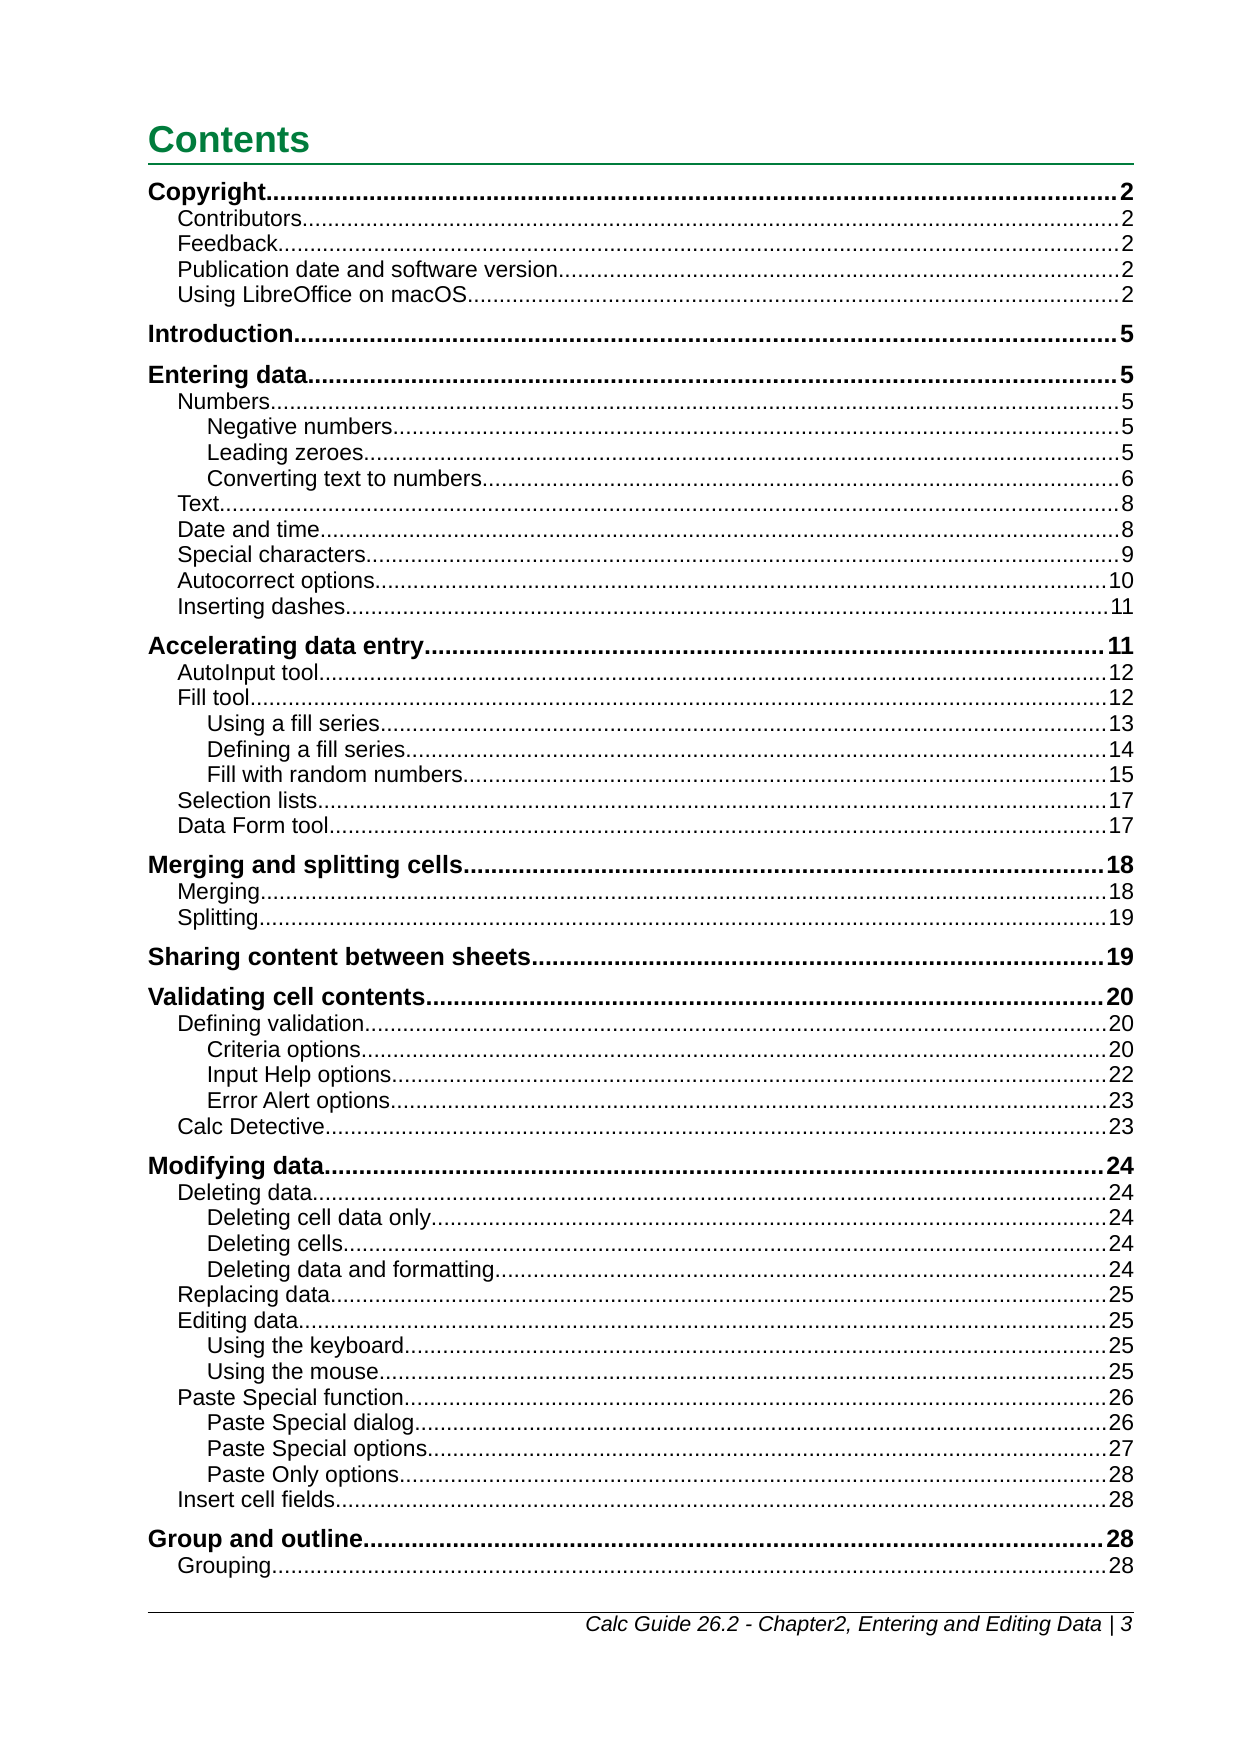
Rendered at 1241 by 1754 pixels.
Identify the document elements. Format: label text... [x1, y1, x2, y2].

text Introduction 5 [148, 320, 1134, 348]
text Deleting data and formatting 24 [207, 1256, 1134, 1282]
text Paste Special function 26 [177, 1384, 1134, 1410]
text Paste Special dialog 26 [207, 1410, 1134, 1436]
text Fill tool 12 [177, 685, 1134, 711]
text Data Form tool 17 [177, 813, 1134, 839]
text Defining a fill series 14 [207, 736, 1134, 762]
text Date and time 8 [177, 517, 1134, 542]
text Feedback 2 [177, 231, 1134, 257]
text Insert cell fields 28 [177, 1487, 1134, 1512]
text Error Alert options 23 [207, 1088, 1134, 1113]
text AutoInput tool 12 [177, 659, 1134, 685]
text Validating cell contents 20 [148, 983, 1134, 1011]
text Deleting data 24 [177, 1179, 1134, 1205]
text Contributors 2 [177, 205, 1134, 231]
text Paste Only options 28 [207, 1461, 1134, 1487]
text Negative numbers 5 [207, 414, 1134, 440]
text Deleting cell data only 24 [207, 1205, 1134, 1231]
text Text 8 [177, 491, 1134, 517]
text Input Help options 22 [207, 1062, 1134, 1088]
text Leading zeroes 5 [207, 440, 1134, 465]
text Using LibreOffice on macOS 2 [177, 282, 1134, 308]
text Entering data 5 [148, 361, 1134, 388]
text Replacing data 25 [177, 1282, 1134, 1307]
text Sharing content between sheets 19 [148, 943, 1134, 971]
text Merging and splitting cells 18 [148, 851, 1134, 879]
text Defining validation 20 [177, 1011, 1134, 1037]
text Autocorrect options 10 [177, 568, 1134, 593]
text Converting text to numbers 6 [207, 465, 1134, 491]
text Merging 18 [177, 879, 1134, 905]
text Editing data 25 [177, 1307, 1134, 1333]
text Criteria options 20 [207, 1037, 1134, 1062]
text Deleting cells 24 [207, 1231, 1134, 1256]
text Splitting 19 [177, 905, 1134, 930]
text Group and outline 28 [148, 1525, 1134, 1553]
text Inserting dashes 11 [177, 593, 1134, 619]
text Accelerating data entry 11 [148, 631, 1134, 659]
text Paste Special options 27 [207, 1436, 1134, 1461]
text Grouping 28 [177, 1553, 1134, 1578]
text Numbers 5 [177, 388, 1134, 414]
text Publication date and software version 2 [177, 257, 1134, 282]
text Selection lists 17 [177, 787, 1134, 813]
text Using a fill series 13 [207, 711, 1134, 736]
text Calc Detective 23 [177, 1113, 1134, 1139]
text Modifying data 24 [148, 1151, 1134, 1179]
text Copyright 2 [148, 177, 1134, 205]
subtitle Contents [148, 118, 1134, 163]
text Special characters 9 [177, 542, 1134, 568]
text Using the mouse 25 [207, 1359, 1134, 1384]
text Using the keyboard 25 [207, 1333, 1134, 1359]
text Fill with random numbers 15 [207, 762, 1134, 787]
